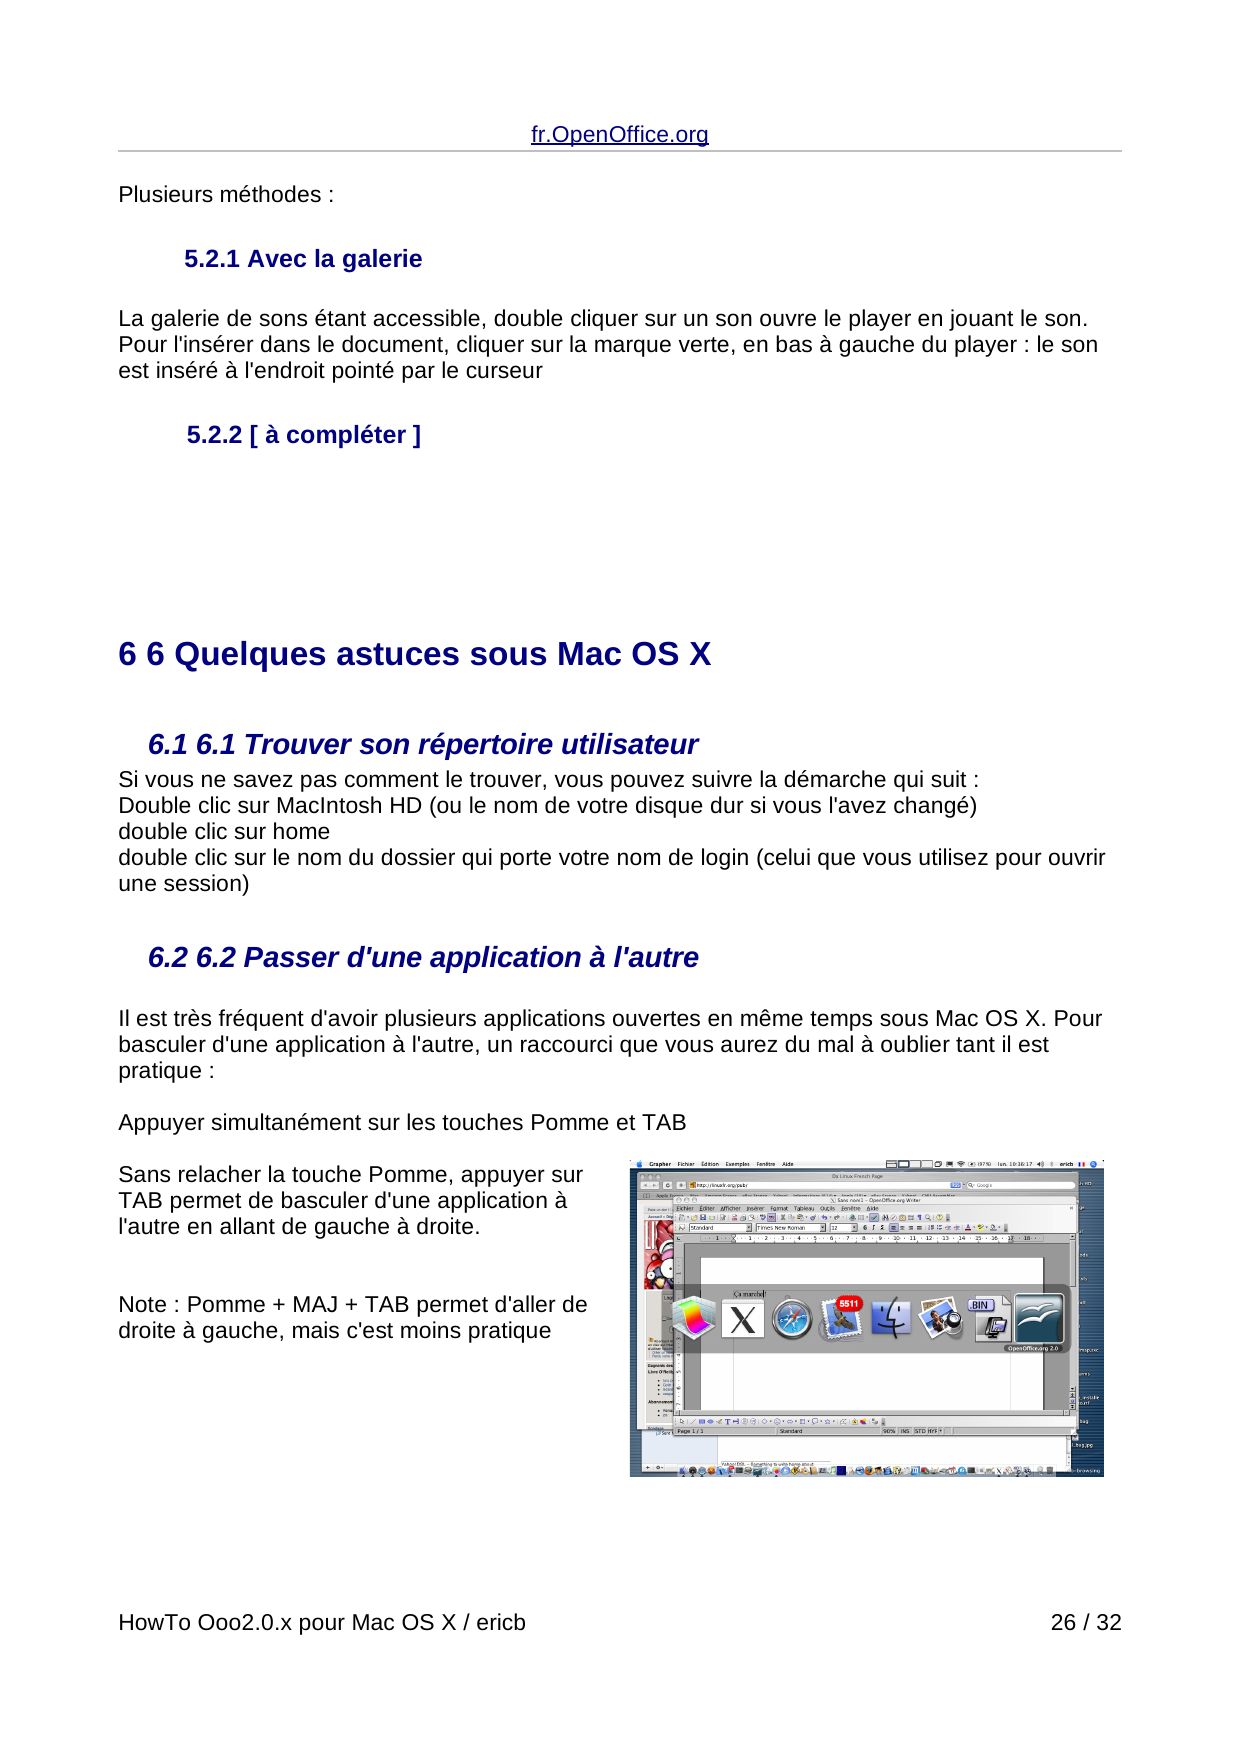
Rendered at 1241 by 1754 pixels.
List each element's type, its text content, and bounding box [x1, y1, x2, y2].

text double clic sur home [118, 819, 1122, 845]
text Si vous ne savez pas comment le trouver, vous pouvez suivre la démarche qui suit : [118, 767, 1122, 793]
text Appuyer simultanément sur les touches Pomme et TAB [118, 1109, 1122, 1135]
text Note : Pomme + MAJ + TAB permet d'aller de droite à gauche, mais c'est moins pratique [118, 1292, 629, 1344]
text Pour l'insérer dans le document, cliquer sur la marque verte, en bas à gauche du player : le son est inséré à l'endroit pointé par le curseur [118, 331, 1122, 383]
subtitle 6.2 Passer d'une application à l'autre [148, 941, 1122, 973]
subtitle 6 Quelques astuces sous Mac OS X [118, 635, 1122, 673]
text Plusieurs méthodes : [118, 182, 1122, 208]
text double clic sur le nom du dossier qui porte votre nom de login (celui que vous utilisez pour ouvrir une session) [118, 845, 1122, 897]
picture [629, 1160, 1104, 1477]
text Sans relacher la touche Pomme, appuyer sur TAB permet de basculer d'une application à l'autre en allant de gauche à droite. [118, 1161, 629, 1239]
text La galerie de sons étant accessible, double cliquer sur un son ouvre le player en jouant le son. [118, 305, 1122, 331]
subtitle 5.2.2 [ à compléter ] [179, 421, 1122, 449]
subtitle 5.2.1 Avec la galerie [177, 245, 1122, 273]
text Double clic sur MacIntosh HD (ou le nom de votre disque dur si vous l'avez changé) [118, 793, 1122, 819]
subtitle 6.1 Trouver son répertoire utilisateur [148, 728, 1122, 761]
text Il est très fréquent d'avoir plusieurs applications ouvertes en même temps sous Mac OS X. Pour basculer d'une application à l'autre, un raccourci que vous aurez du mal à oublier tant il est pratique : [118, 1005, 1122, 1083]
